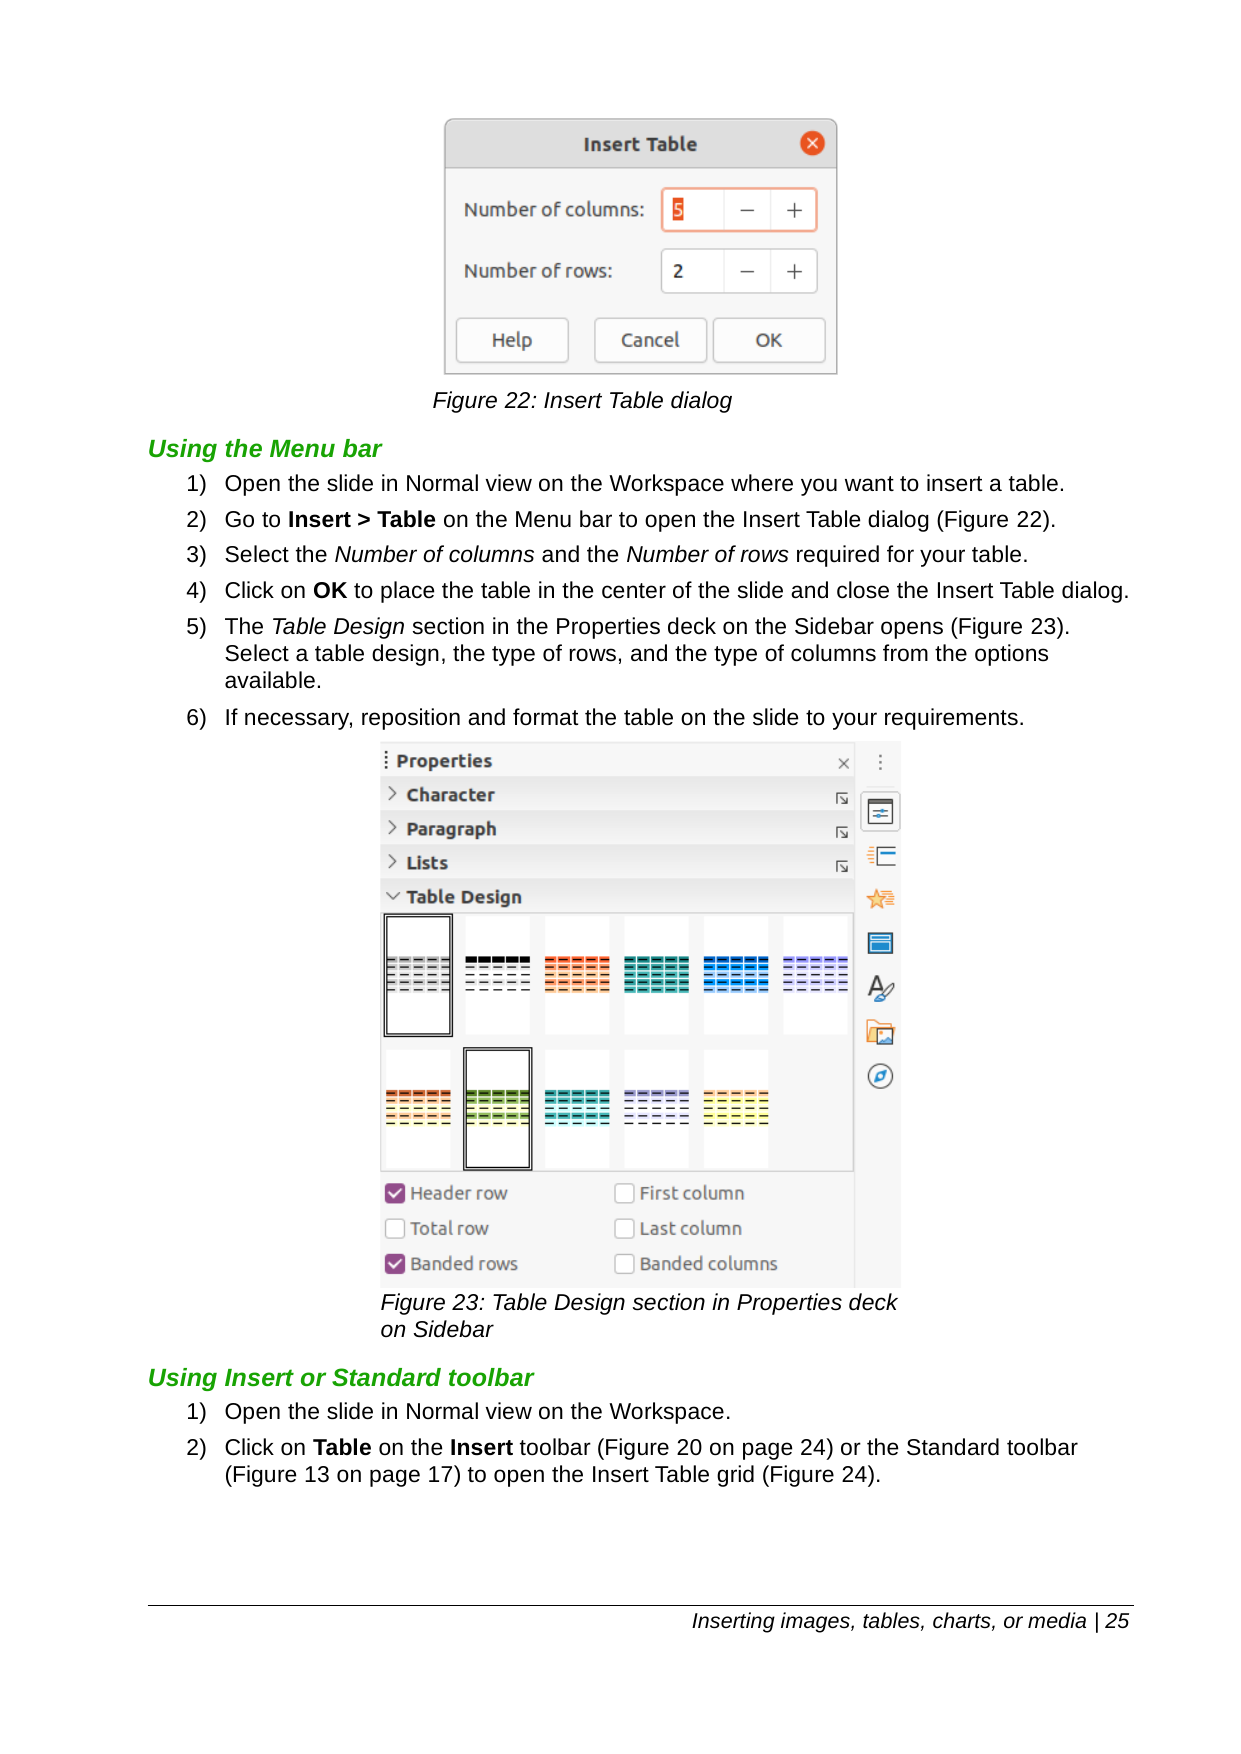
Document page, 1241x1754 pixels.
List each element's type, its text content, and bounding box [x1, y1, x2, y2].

picture [432, 118, 850, 387]
list Select the Number of columns and the Number of rows required for your table. [207, 541, 1134, 568]
list Open the slide in Normal view on the Workspace where you want to insert a table. [207, 469, 1134, 496]
list Click on OK to place the table in the center of the slide and close the Insert Table dialog. [207, 577, 1134, 604]
list Go to Insert > Table on the Menu bar to open the Insert Table dialog (Figure 22). [207, 505, 1134, 532]
list Click on Table on the Insert toolbar (Figure 20 on page 24) or the Standard toolbar (Figure 13 on page 17) to open the Insert Table grid (Figure 24). [207, 1434, 1134, 1488]
list The Table Design section in the Properties deck on the Sidebar opens (Figure 23). Select a table design, the type of rows, and the type of columns from the options available. [207, 613, 1134, 694]
text Figure 22: Insert Table dialog [432, 387, 849, 413]
picture [380, 741, 902, 1288]
subtitle Using the Menu bar [148, 434, 1134, 463]
list If necessary, reposition and format the table on the slide to your requirements. [207, 703, 1134, 730]
subtitle Using Insert or Standard toolbar [148, 1363, 1134, 1392]
text Figure 23: Table Design section in Properties deck on Sidebar [380, 1288, 901, 1342]
list Open the slide in Normal view on the Workspace. [207, 1398, 1134, 1425]
